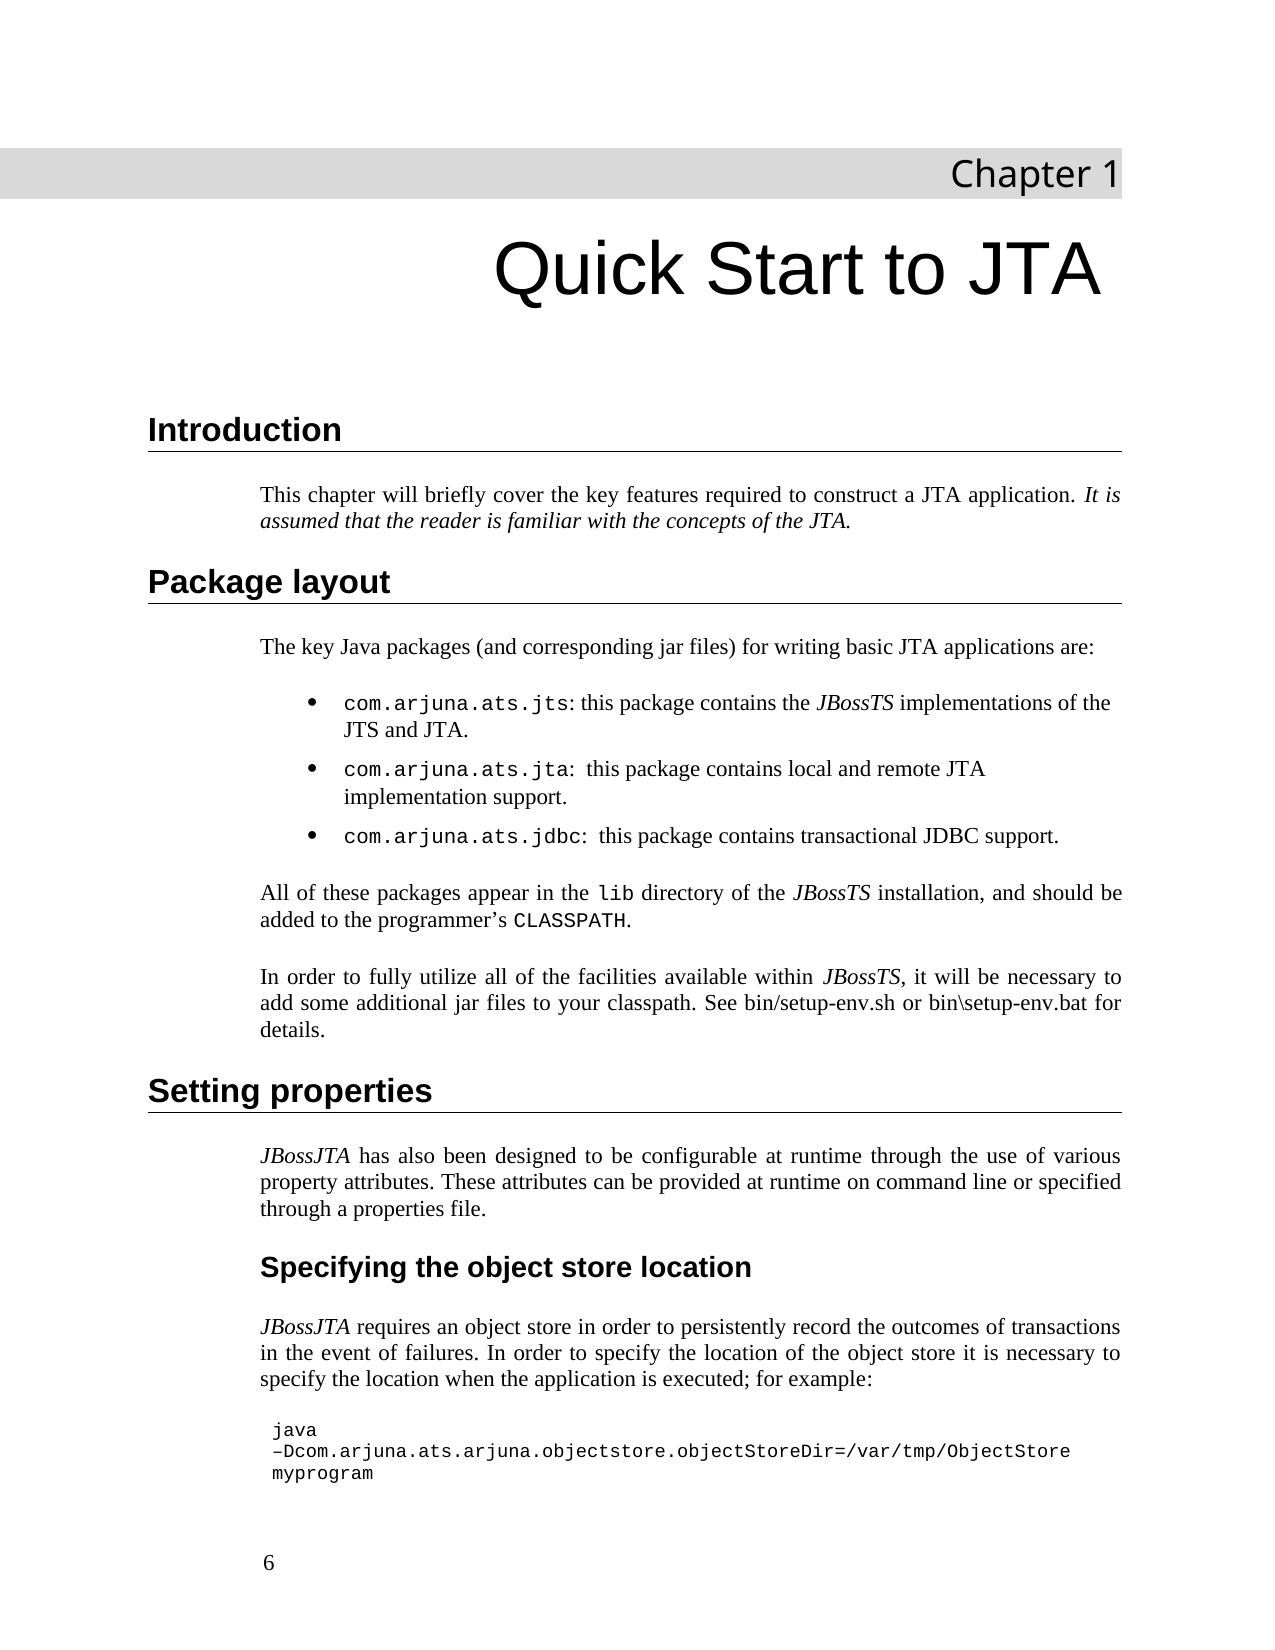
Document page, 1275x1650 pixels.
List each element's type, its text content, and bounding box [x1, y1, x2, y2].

text JBossJTA has also been designed to be configurable at runtime through the use of various property attributes. These attributes can be provided at runtime on command line or specified through a properties file. [260, 1142, 1122, 1221]
text All of these packages appear in the lib directory of the JBossTS installation, and should be added to the programmer’s CLASSPATH. [260, 878, 1122, 934]
text This chapter will briefly cover the key features required to construct a JTA application. It is assumed that the reader is familiar with the concepts of the JTA. [260, 481, 1122, 533]
list com.arjuna.ats.jts: this package contains the JBossTS implementations of the JTS and JTA. [308, 689, 1122, 743]
text java –Dcom.arjuna.ats.arjuna.objectstore.objectStoreDir=/var/tmp/ObjectStore myprogram [272, 1421, 1122, 1485]
text JBossJTA requires an object store in order to persistently record the outcomes of transactions in the event of failures. In order to specify the location of the object store it is necessary to specify the location when the application is executed; for example: [260, 1313, 1122, 1392]
list com.arjuna.ats.jdbc: this package contains transactional JDBC support. [308, 822, 1122, 849]
text The key Java packages (and corresponding jar files) for writing basic JTA applications are: [260, 633, 1122, 660]
list com.arjuna.ats.jta: this package contains local and remote JTA implementation support. [308, 755, 1122, 809]
text In order to fully utilize all of the facilities available within JBossTS, it will be necessary to add some additional jar files to your classpath. See bin/setup-env.sh or bin\setup-env.bat for details. [260, 963, 1122, 1042]
title Quick Start to JTA [263, 224, 1122, 310]
subtitle Specifying the object store location [148, 1250, 1122, 1284]
subtitle Setting properties [148, 1071, 1122, 1112]
subtitle Introduction [148, 410, 1122, 451]
subtitle Package layout [148, 563, 1122, 603]
